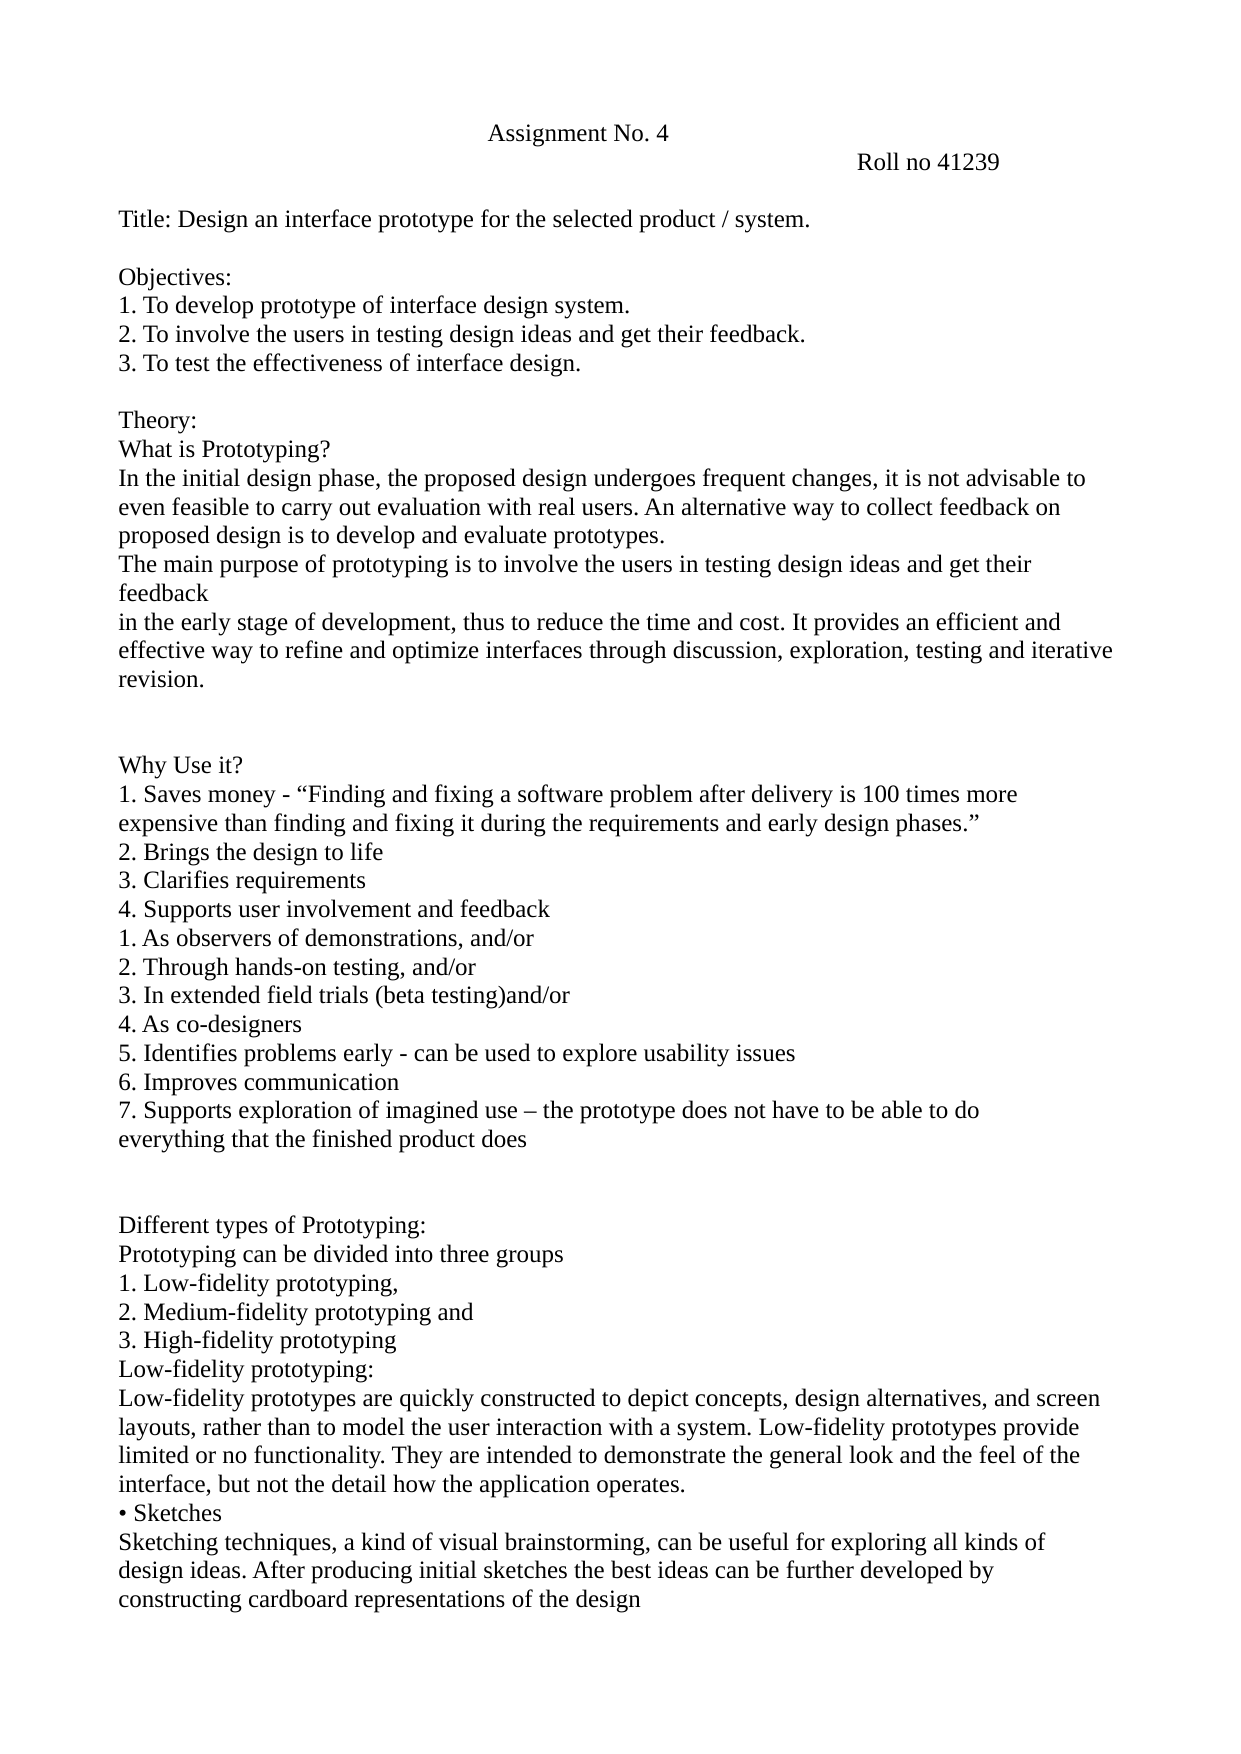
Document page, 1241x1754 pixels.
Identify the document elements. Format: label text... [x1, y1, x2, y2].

text interface, but not the detail how the application operates. [118, 1469, 1122, 1498]
text in the early stage of development, thus to reduce the time and cost. It provides an efficient and [118, 607, 1122, 636]
text 2. Through hands-on testing, and/or [118, 952, 1122, 981]
text 3. High-fidelity prototyping [118, 1326, 1122, 1354]
text Low-fidelity prototyping: [118, 1354, 1122, 1383]
text 1. Saves money - “Finding and fixing a software problem after delivery is 100 times more [118, 779, 1122, 808]
text design ideas. After producing initial sketches the best ideas can be further developed by [118, 1556, 1122, 1584]
text Roll no 41239 [118, 147, 1122, 176]
text Different types of Prototyping: [118, 1211, 1122, 1239]
text Objectives: [118, 262, 1122, 291]
text In the initial design phase, the proposed design undergoes frequent changes, it is not advisable to [118, 463, 1122, 492]
text 2. Brings the design to life [118, 837, 1122, 866]
text 3. Clarifies requirements [118, 866, 1122, 894]
text even feasible to carry out evaluation with real users. An alternative way to collect feedback on [118, 492, 1122, 521]
text effective way to refine and optimize interfaces through discussion, exploration, testing and iterative [118, 636, 1122, 664]
text 2. Medium-fidelity prototyping and [118, 1297, 1122, 1326]
text Theory: [118, 406, 1122, 434]
text 1. To develop prototype of interface design system. [118, 291, 1122, 319]
text The main purpose of prototyping is to involve the users in testing design ideas and get their feedback [118, 549, 1122, 607]
text Assignment No. 4 [118, 118, 1122, 147]
text 1. As observers of demonstrations, and/or [118, 923, 1122, 952]
text proposed design is to develop and evaluate prototypes. [118, 521, 1122, 549]
text Low-fidelity prototypes are quickly constructed to depict concepts, design alternatives, and screen [118, 1383, 1122, 1412]
text Title: Design an interface prototype for the selected product / system. [118, 204, 1122, 233]
text 5. Identifies problems early - can be used to explore usability issues [118, 1038, 1122, 1067]
text Sketching techniques, a kind of visual brainstorming, can be useful for exploring all kinds of [118, 1527, 1122, 1556]
text expensive than finding and fixing it during the requirements and early design phases.” [118, 808, 1122, 837]
text everything that the finished product does [118, 1124, 1122, 1153]
text 6. Improves communication [118, 1067, 1122, 1096]
text 4. Supports user involvement and feedback [118, 894, 1122, 923]
text revision. [118, 664, 1122, 693]
text • Sketches [118, 1498, 1122, 1527]
text Why Use it? [118, 751, 1122, 779]
text 3. In extended field trials (beta testing)and/or [118, 981, 1122, 1009]
text 2. To involve the users in testing design ideas and get their feedback. [118, 319, 1122, 348]
text Prototyping can be divided into three groups [118, 1239, 1122, 1268]
text 4. As co-designers [118, 1009, 1122, 1038]
text limited or no functionality. They are intended to demonstrate the general look and the feel of the [118, 1441, 1122, 1469]
text What is Prototyping? [118, 434, 1122, 463]
text layouts, rather than to model the user interaction with a system. Low-fidelity prototypes provide [118, 1412, 1122, 1441]
text 1. Low-fidelity prototyping, [118, 1268, 1122, 1297]
text constructing cardboard representations of the design [118, 1584, 1122, 1613]
text 3. To test the effectiveness of interface design. [118, 348, 1122, 377]
text 7. Supports exploration of imagined use – the prototype does not have to be able to do [118, 1096, 1122, 1124]
